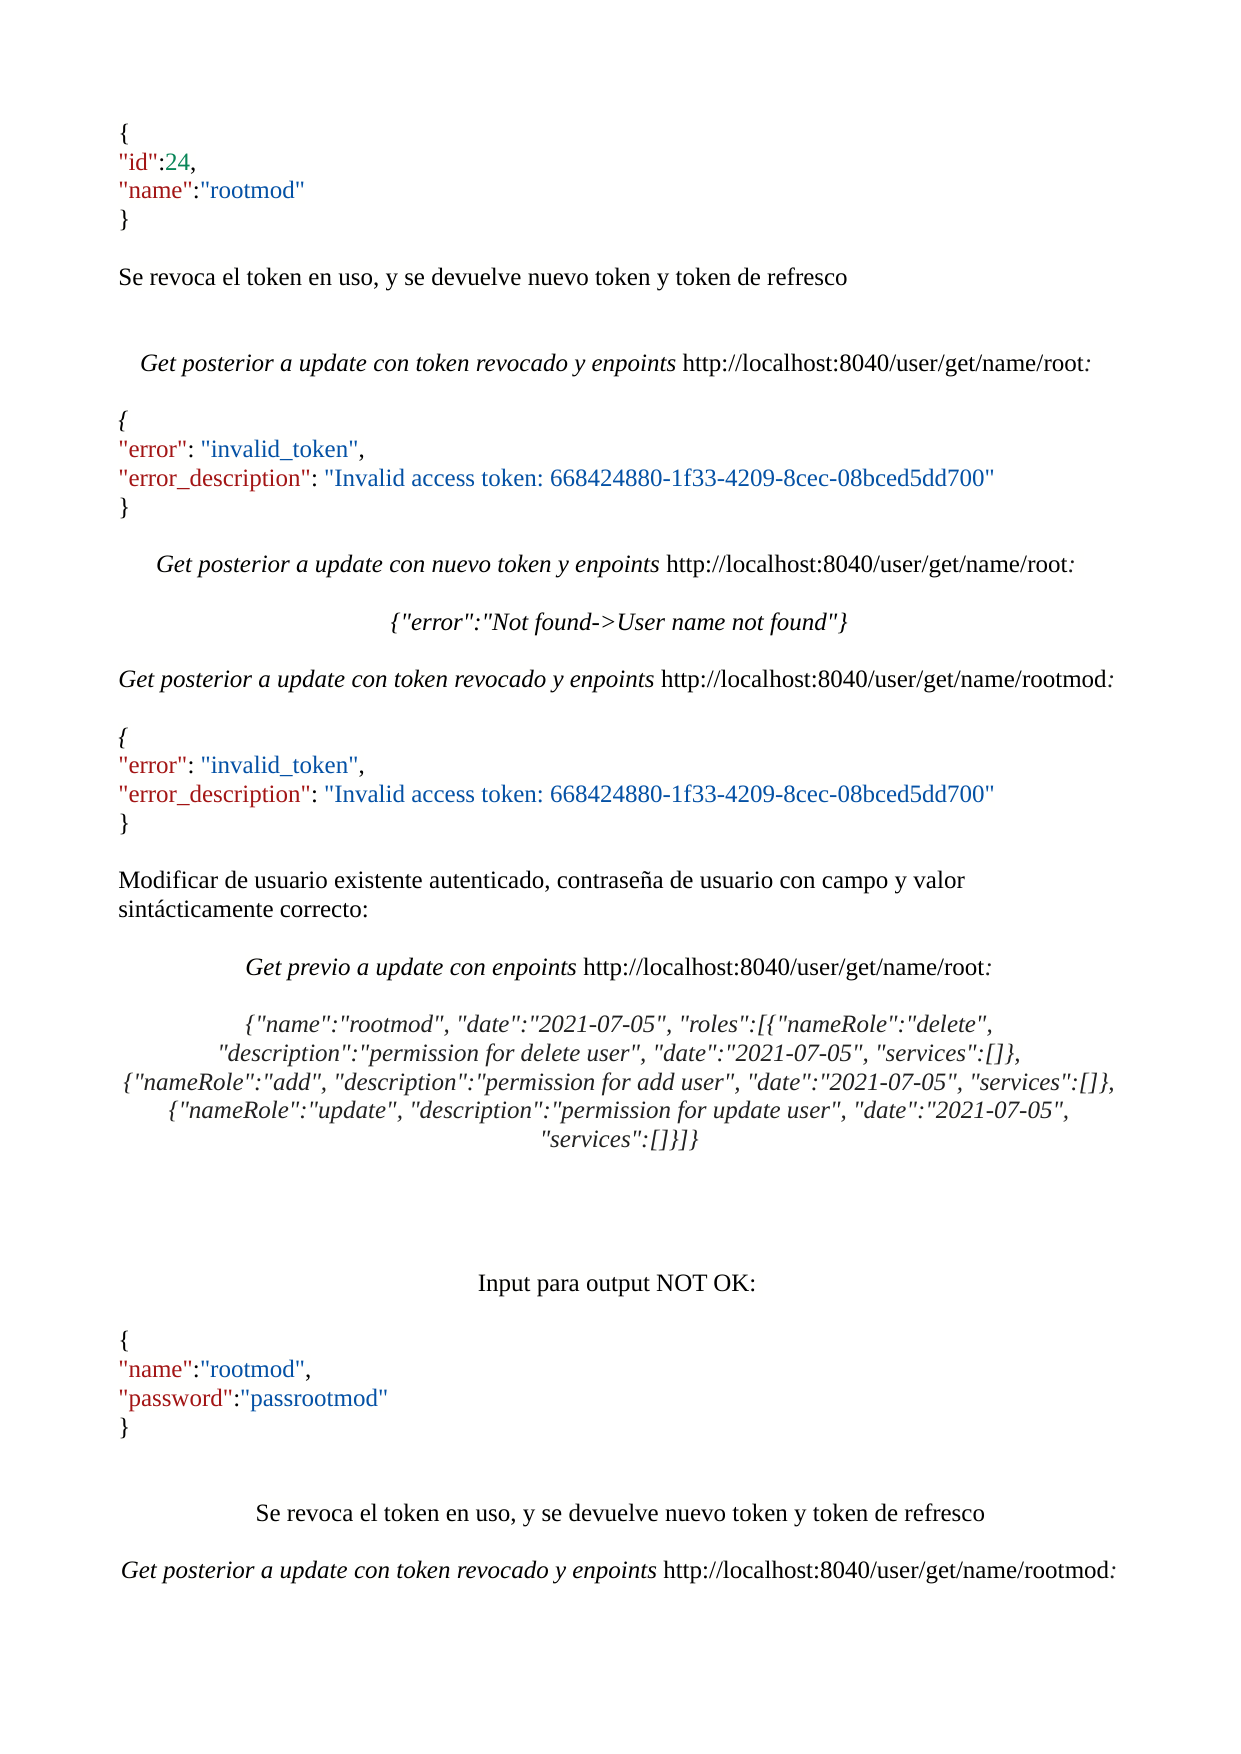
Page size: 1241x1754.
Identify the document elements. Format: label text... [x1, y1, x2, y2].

text "error_description": "Invalid access token: 668424880-1f33-4209-8cec-08bced5dd700" [118, 779, 1122, 808]
text {"error":"Not found->User name not found"} [118, 607, 1122, 636]
text } [118, 492, 1122, 521]
text Modificar de usuario existente autenticado, contraseña de usuario con campo y valor sintácticamente correcto: [118, 866, 1122, 923]
text Input para output NOT OK: [118, 1268, 1122, 1297]
text "name":"rootmod" [118, 176, 1122, 204]
text { [118, 406, 1122, 434]
text Get posterior a update con token revocado y enpoints http://localhost:8040/user/get/name/root: [118, 348, 1122, 377]
text "error_description": "Invalid access token: 668424880-1f33-4209-8cec-08bced5dd700" [118, 463, 1122, 492]
text "password":"passrootmod" [118, 1383, 1122, 1412]
text { [118, 722, 1122, 751]
text Get posterior a update con token revocado y enpoints http://localhost:8040/user/get/name/rootmod: [118, 1556, 1122, 1584]
text Get previo a update con enpoints http://localhost:8040/user/get/name/root: [118, 952, 1122, 981]
text } [118, 808, 1122, 837]
text Get posterior a update con token revocado y enpoints http://localhost:8040/user/get/name/rootmod: [118, 664, 1122, 693]
text "name":"rootmod", [118, 1354, 1122, 1383]
text } [118, 1412, 1122, 1441]
text "error": "invalid_token", [118, 434, 1122, 463]
text "id":24, [118, 147, 1122, 176]
text {"name":"rootmod", "date":"2021-07-05", "roles":[{"nameRole":"delete", "description":"permission for delete user", "date":"2021-07-05", "services":[]}, {"nameRole":"add", "description":"permission for add user", "date":"2021-07-05", "services":[]}, {"nameRole":"update", "description":"permission for update user", "date":"2021-07-05", "services":[]}]} [118, 1009, 1122, 1153]
text { [118, 1326, 1122, 1354]
text Se revoca el token en uso, y se devuelve nuevo token y token de refresco [118, 262, 1122, 291]
text Get posterior a update con nuevo token y enpoints http://localhost:8040/user/get/name/root: [118, 549, 1122, 578]
text { [118, 118, 1122, 147]
text Se revoca el token en uso, y se devuelve nuevo token y token de refresco [118, 1498, 1122, 1527]
text "error": "invalid_token", [118, 751, 1122, 779]
text } [118, 204, 1122, 233]
